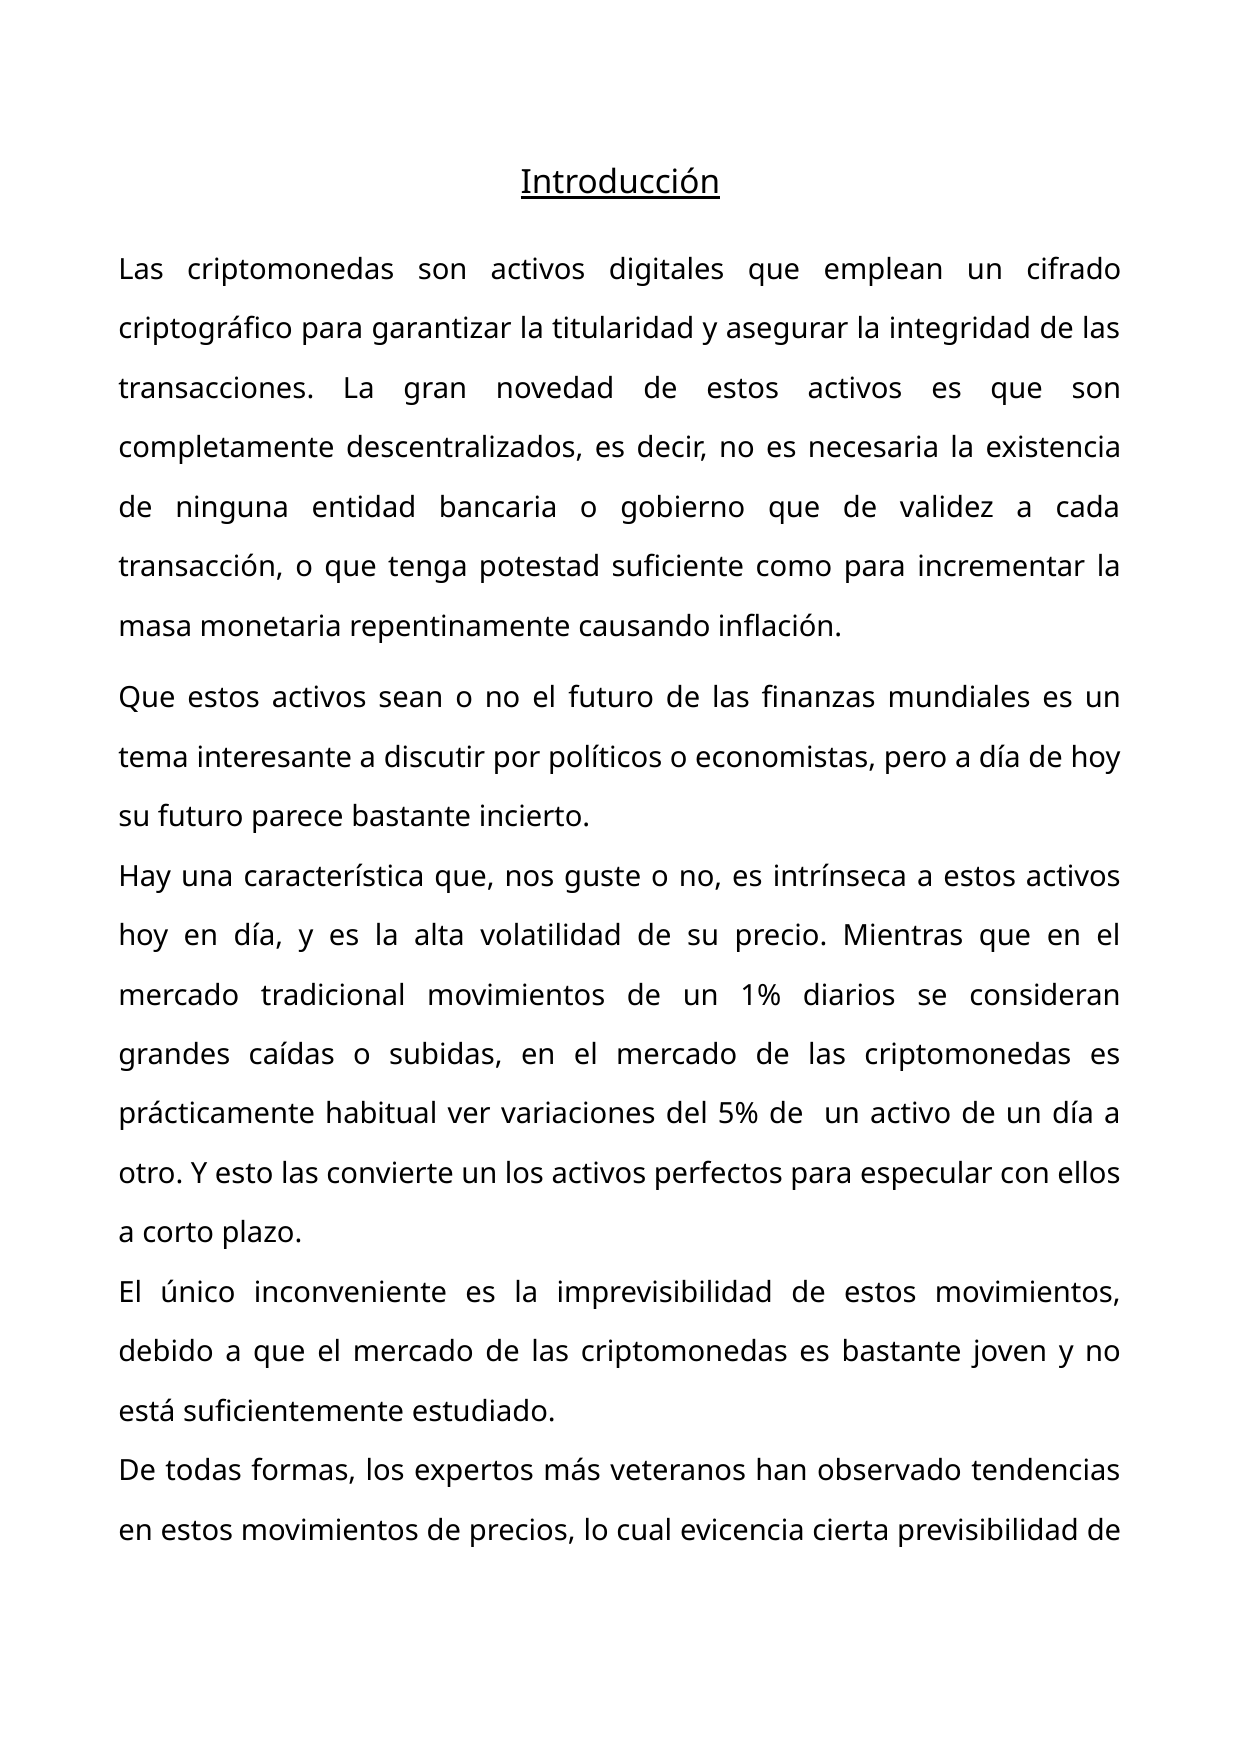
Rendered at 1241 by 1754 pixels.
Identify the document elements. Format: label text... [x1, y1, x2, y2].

text Las criptomonedas son activos digitales que emplean un cifrado criptográfico para garantizar la titularidad y asegurar la integridad de las transacciones. La gran novedad de estos activos es que son completamente descentralizados, es decir, no es necesaria la existencia de ninguna entidad bancaria o gobierno que de validez a cada transacción, o que tenga potestad suficiente como para incrementar la masa monetaria repentinamente causando inflación. [118, 248, 1122, 645]
text Que estos activos sean o no el futuro de las finanzas mundiales es un tema interesante a discutir por políticos o economistas, pero a día de hoy su futuro parece bastante incierto. [118, 676, 1122, 835]
text El único inconveniente es la imprevisibilidad de estos movimientos, debido a que el mercado de las criptomonedas es bastante joven y no está suficientemente estudiado. [118, 1271, 1122, 1430]
text De todas formas, los expertos más veteranos han observado tendencias en estos movimientos de precios, lo cual evicencia cierta previsibilidad de [118, 1449, 1122, 1549]
text Hay una característica que, nos guste o no, es intrínseca a estos activos hoy en día, y es la alta volatilidad de su precio. Mientras que en el mercado tradicional movimientos de un 1% diarios se consideran grandes caídas o subidas, en el mercado de las criptomonedas es prácticamente habitual ver variaciones del 5% de un activo de un día a otro. Y esto las convierte un los activos perfectos para especular con ellos a corto plazo. [118, 855, 1122, 1251]
text Introducción [118, 118, 1122, 203]
